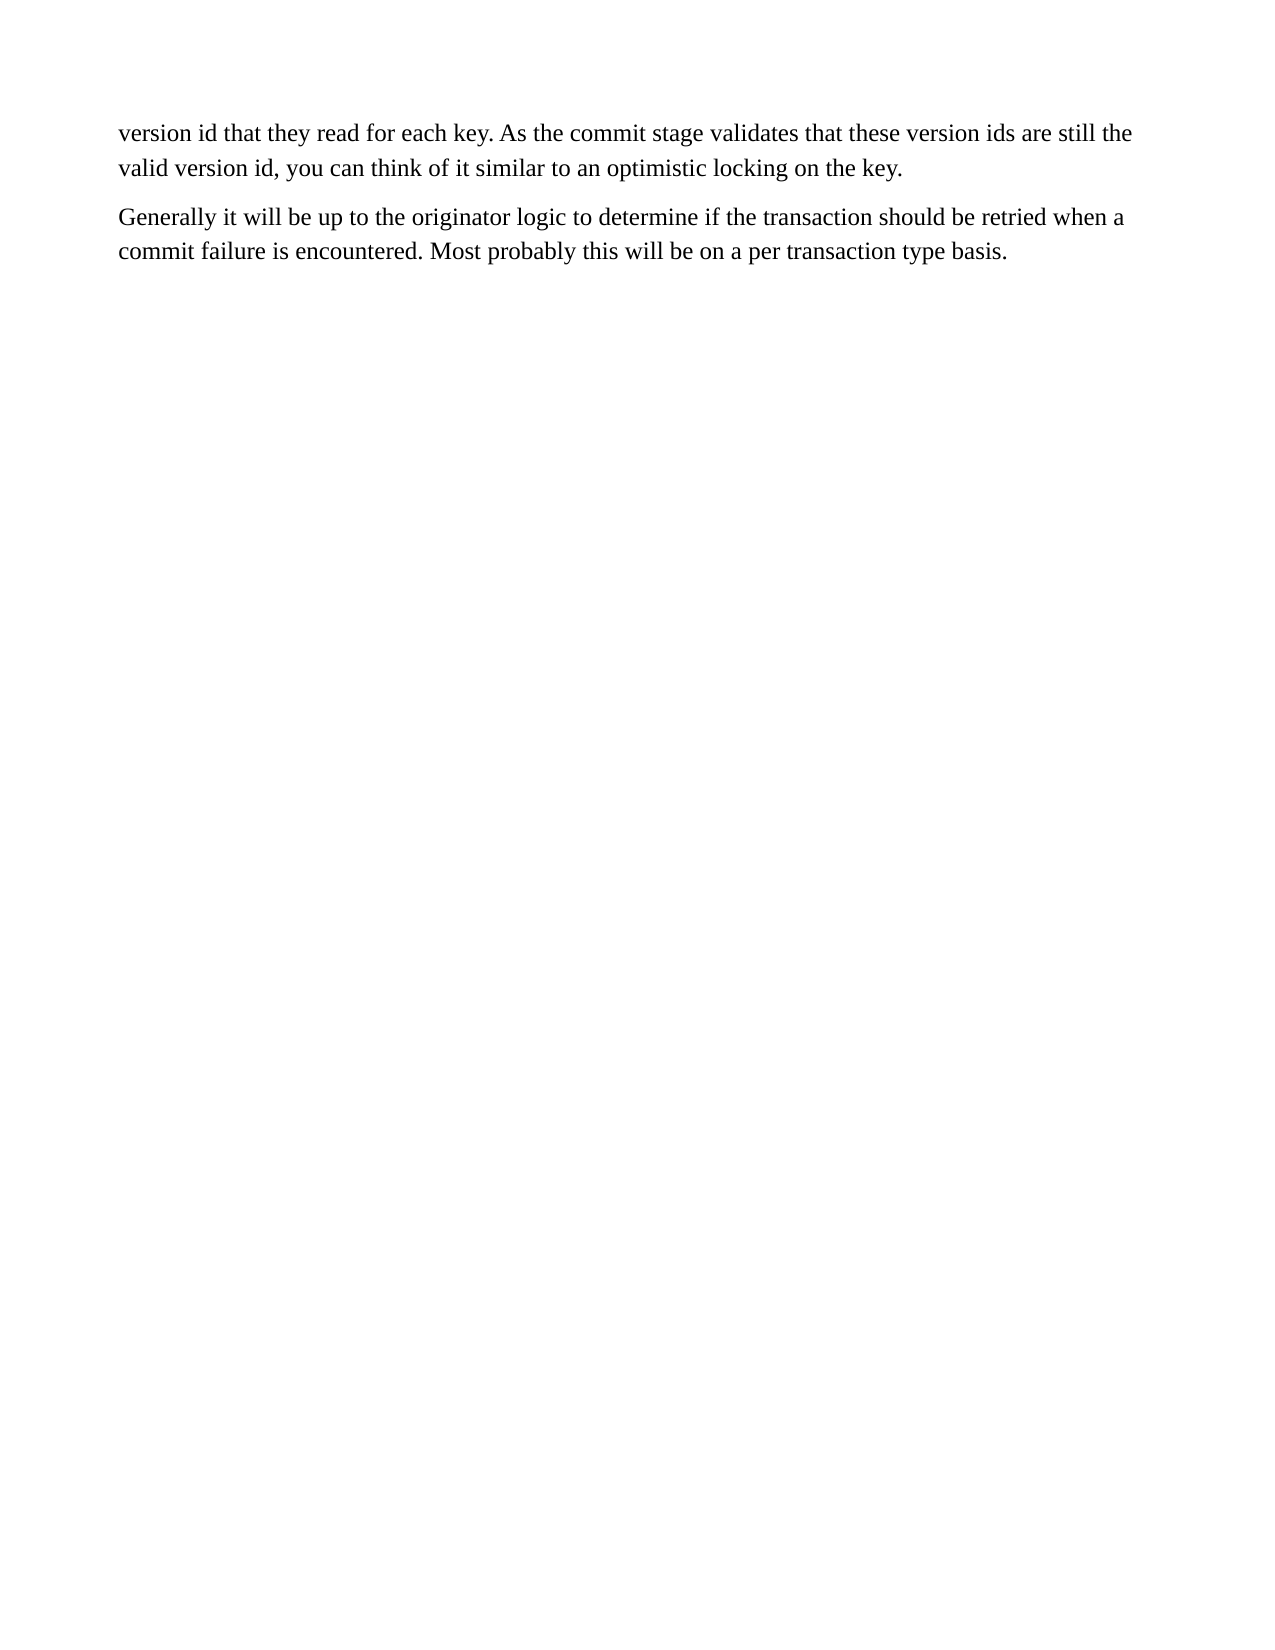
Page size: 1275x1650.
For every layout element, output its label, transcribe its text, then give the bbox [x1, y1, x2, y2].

text Generally it will be up to the originator logic to determine if the transaction should be retried when a commit failure is encountered. Most probably this will be on a per transaction type basis. [118, 202, 1157, 265]
text version id that they read for each key. As the commit stage validates that these version ids are still the valid version id, you can think of it similar to an optimistic locking on the key. [118, 118, 1157, 181]
